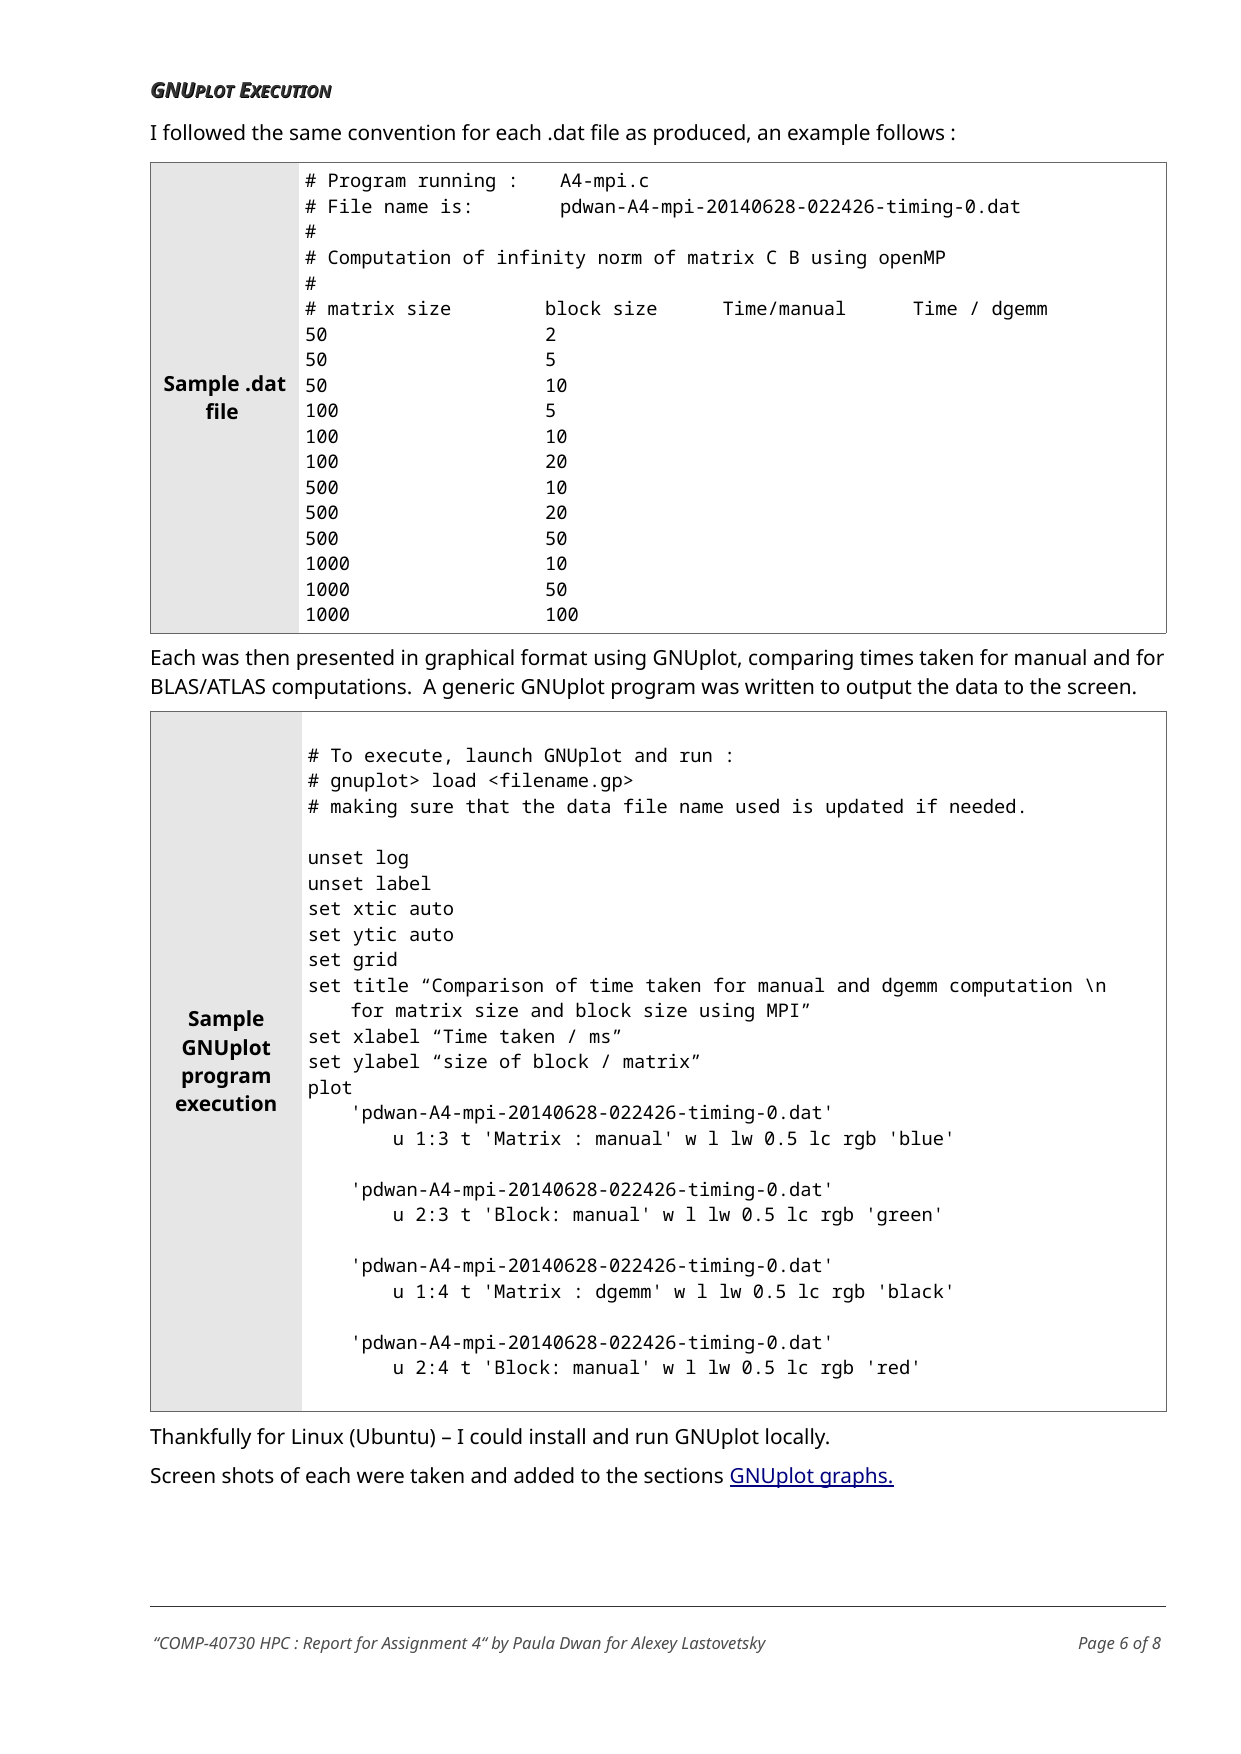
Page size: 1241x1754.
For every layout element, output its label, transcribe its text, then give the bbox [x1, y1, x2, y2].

subtitle GNUplot Execution [150, 75, 1166, 103]
table_header # To execute, launch GNUplot and run : # gnuplot> load <filename.gp> # making sure that the data file name used is updated if needed. unset log unset label set xtic auto set ytic auto set grid set title “Comparison of time taken for manual and dgemm computation \n for matrix size and block size using MPI” set xlabel “Time taken / ms” set ylabel “size of block / matrix” plot 'pdwan-A4-mpi-20140628-022426-timing-0.dat' u 1:3 t 'Matrix : manual' w l lw 0.5 lc rgb 'blue' 'pdwan-A4-mpi-20140628-022426-timing-0.dat' u 2:3 t 'Block: manual' w l lw 0.5 lc rgb 'green' 'pdwan-A4-mpi-20140628-022426-timing-0.dat' u 1:4 t 'Matrix : dgemm' w l lw 0.5 lc rgb 'black' 'pdwan-A4-mpi-20140628-022426-timing-0.dat' u 2:4 t 'Block: manual' w l lw 0.5 lc rgb 'red' [302, 712, 1166, 1411]
text Screen shots of each were taken and added to the sections GNUplot graphs. [150, 1461, 1166, 1489]
table_header Sample GNUplot program execution [151, 712, 302, 1411]
text Thankfully for Linux (Ubuntu) – I could install and run GNUplot locally. [150, 1422, 1166, 1451]
text Each was then presented in graphical format using GNUplot, comparing times taken for manual and for BLAS/ATLAS computations. A generic GNUplot program was written to output the data to the screen. [150, 643, 1166, 700]
table_header Sample .dat file [151, 163, 299, 633]
text I followed the same convention for each .dat file as produced, an example follows : [150, 118, 1166, 147]
table_header # Program running : A4-mpi.c # File name is: pdwan-A4-mpi-20140628-022426-timing-0.dat # # Computation of infinity norm of matrix C B using openMP # # matrix size block size Time/manual Time / dgemm 50 2 50 5 50 10 100 5 100 10 100 20 500 10 500 20 500 50 1000 10 1000 50 1000 100 [299, 163, 1166, 633]
